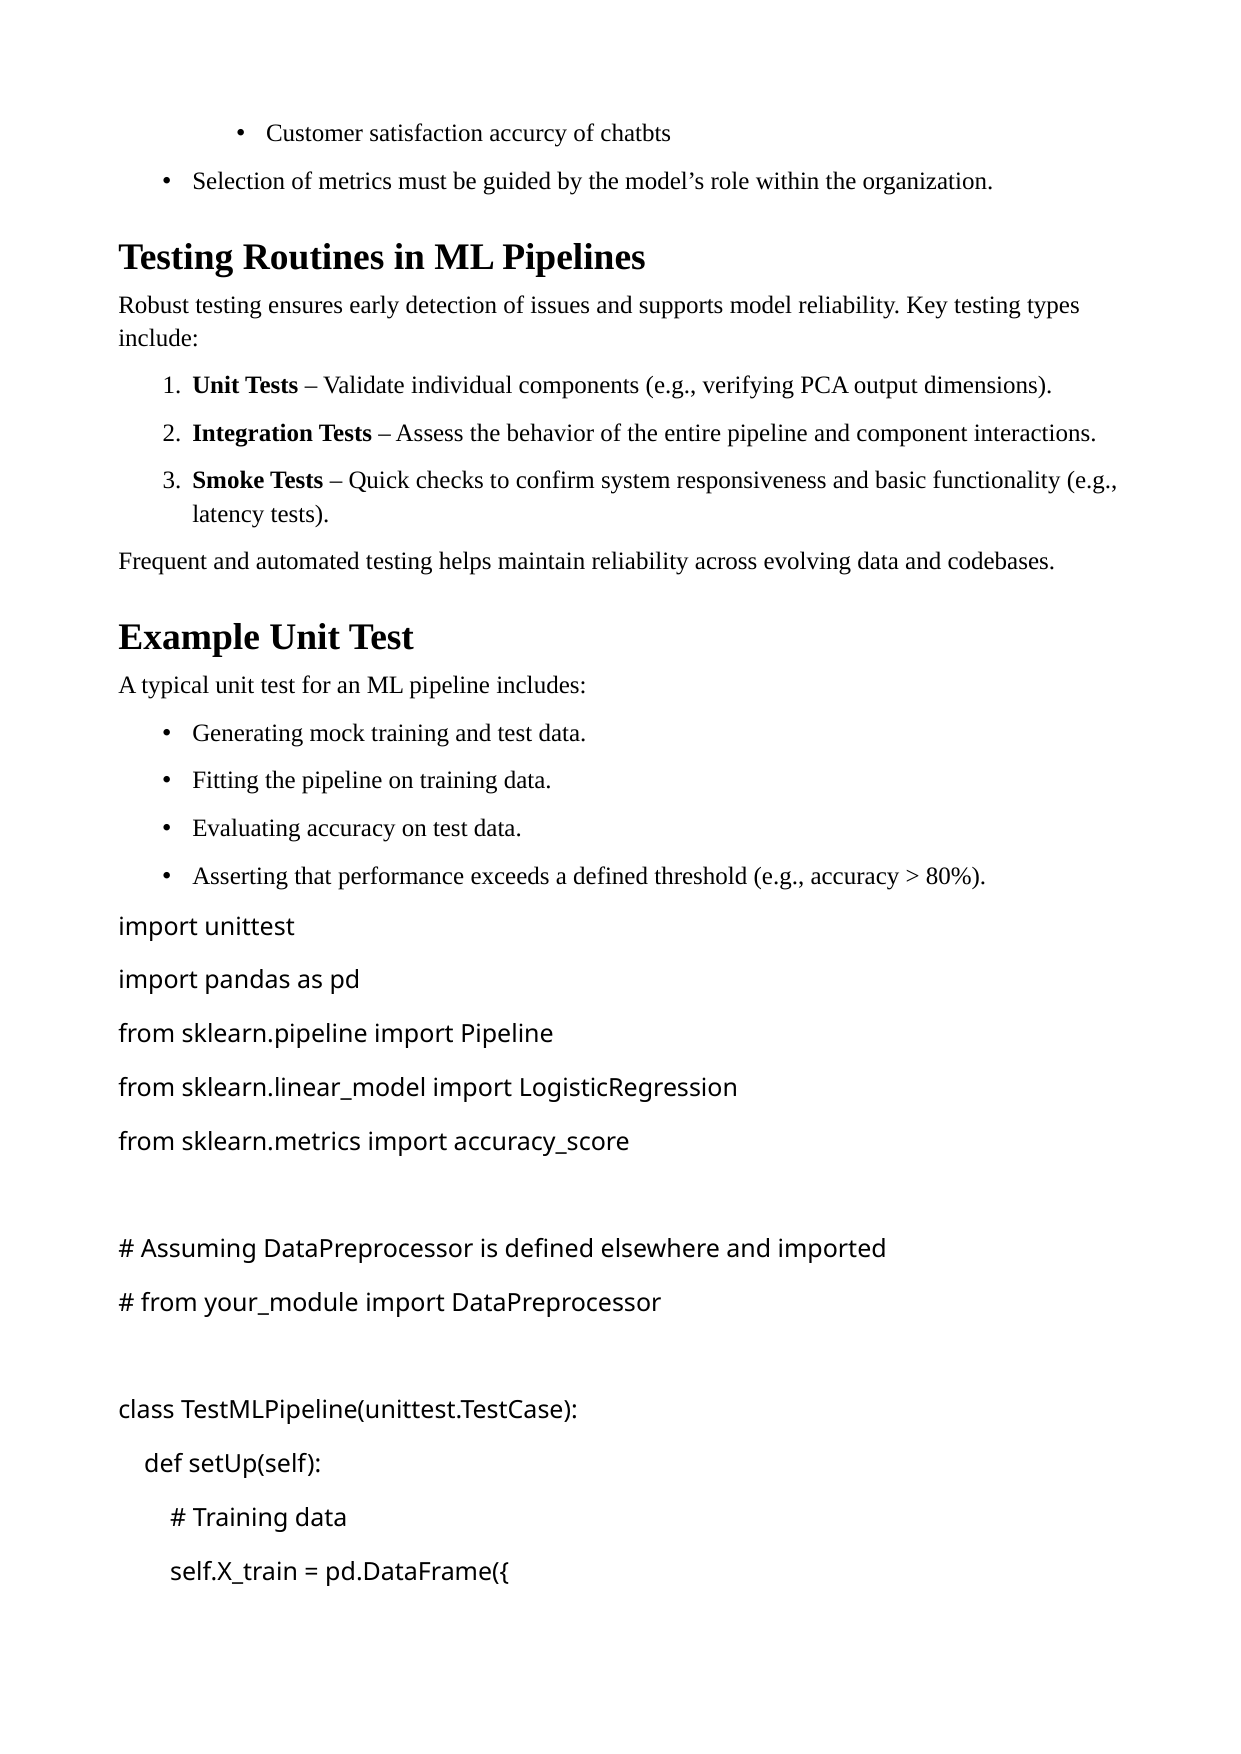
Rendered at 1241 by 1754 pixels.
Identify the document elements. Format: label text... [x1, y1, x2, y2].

text class TestMLPipeline(unittest.TestCase): [118, 1392, 1122, 1426]
text from sklearn.metrics import accuracy_score [118, 1123, 1122, 1157]
subtitle Testing Routines in ML Pipelines [118, 234, 1122, 277]
text Frequent and automated testing helps maintain reliability across evolving data and codebases. [118, 546, 1122, 575]
list Generating mock training and test data. [162, 718, 1122, 747]
text Robust testing ensures early detection of issues and supports model reliability. Key testing types include: [118, 290, 1122, 352]
text self.X_train = pd.DataFrame({ [118, 1553, 1122, 1587]
list Customer satisfaction accurcy of chatbts [236, 118, 1122, 147]
list Fitting the pipeline on training data. [162, 766, 1122, 794]
list Smoke Tests – Quick checks to confirm system responsiveness and basic functionality (e.g., latency tests). [162, 466, 1122, 527]
text # from your_module import DataPreprocessor [118, 1284, 1122, 1319]
text # Training data [118, 1499, 1122, 1534]
list Unit Tests – Validate individual components (e.g., verifying PCA output dimensions). [162, 370, 1122, 399]
list Asserting that performance exceeds a defined threshold (e.g., accuracy > 80%). [162, 861, 1122, 889]
text import unittest [118, 908, 1122, 942]
text # Assuming DataPreprocessor is defined elsewhere and imported [118, 1231, 1122, 1265]
text from sklearn.linear_model import LogisticRegression [118, 1069, 1122, 1104]
subtitle Example Unit Test [118, 615, 1122, 658]
text import pandas as pd [118, 962, 1122, 996]
list Integration Tests – Assess the behavior of the entire pipeline and component interactions. [162, 418, 1122, 447]
text from sklearn.pipeline import Pipeline [118, 1016, 1122, 1050]
text A typical unit test for an ML pipeline includes: [118, 670, 1122, 699]
list Evaluating accuracy on test data. [162, 813, 1122, 842]
list Selection of metrics must be guided by the model’s role within the organization. [162, 166, 1122, 194]
text def setUp(self): [118, 1446, 1122, 1480]
